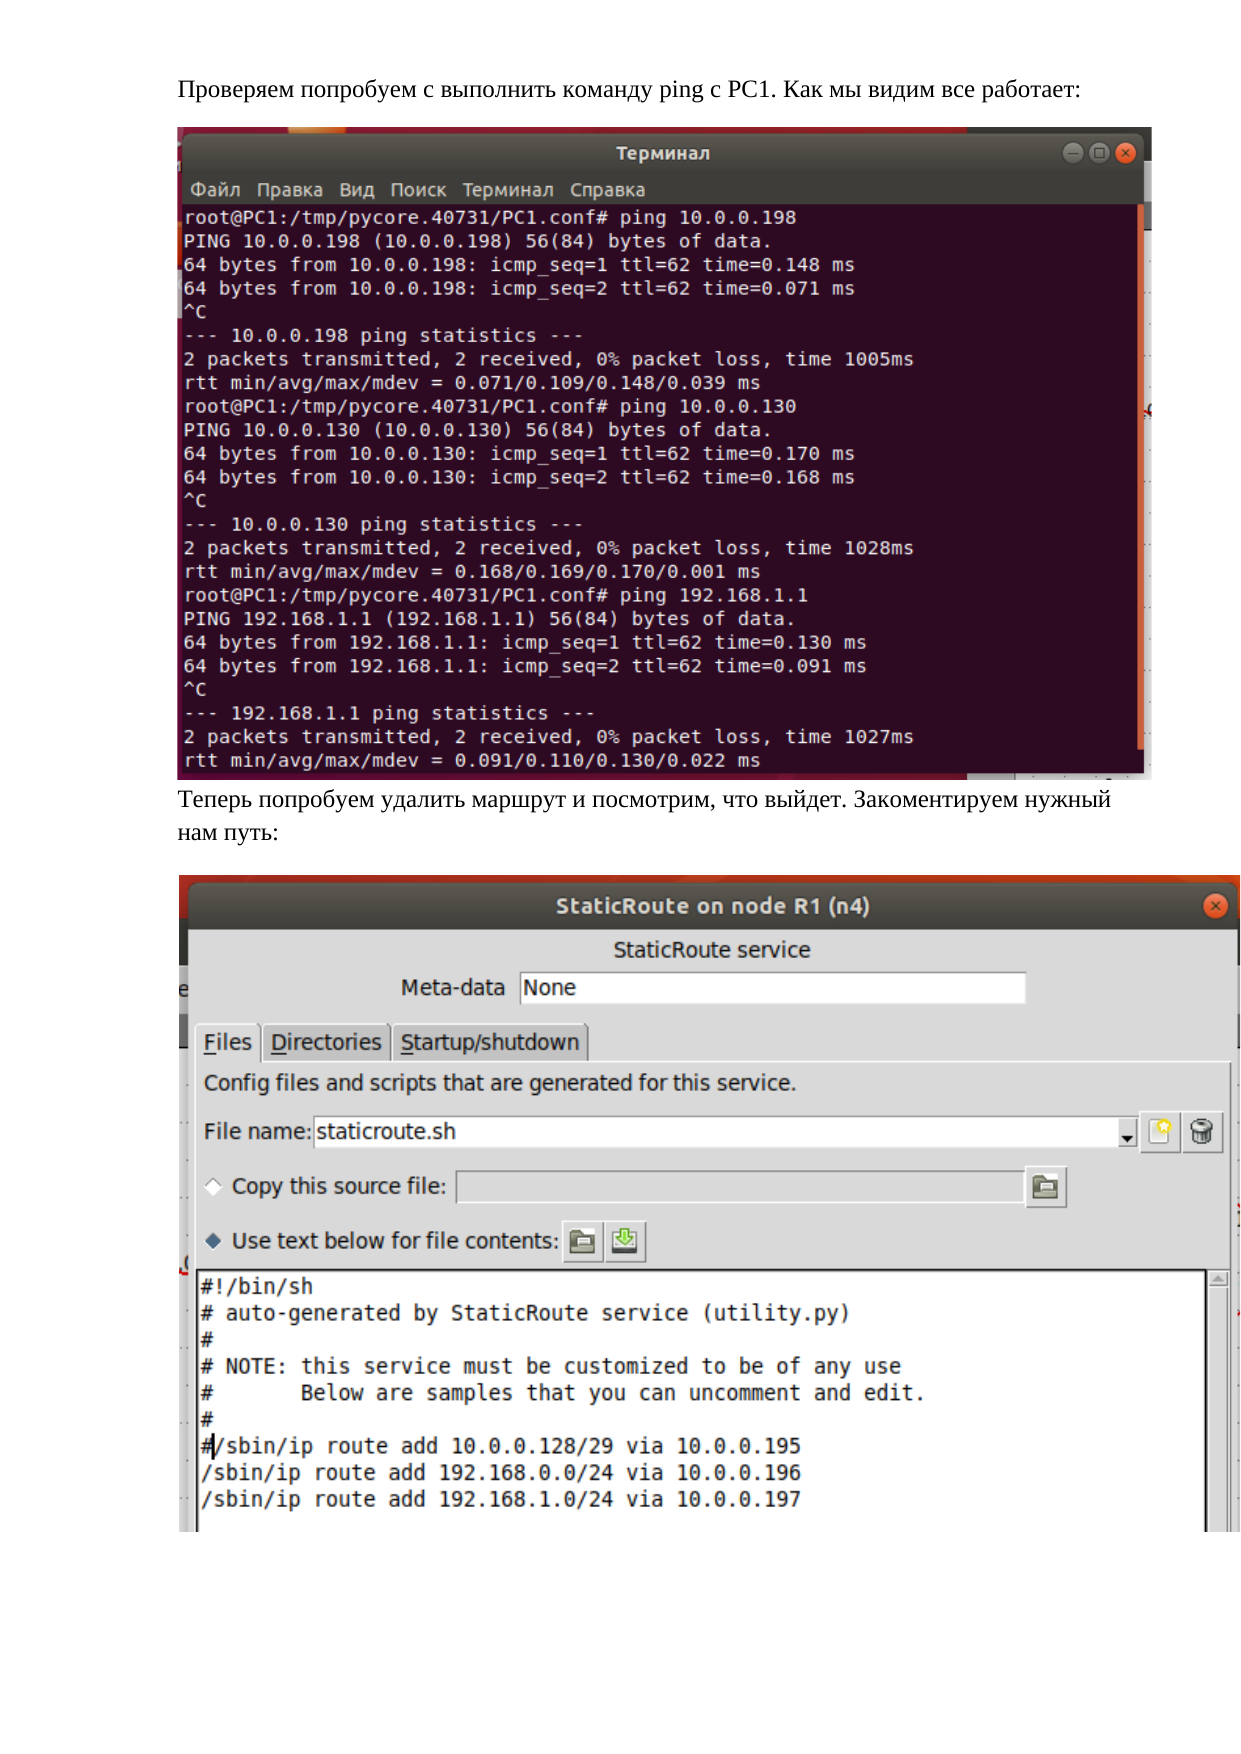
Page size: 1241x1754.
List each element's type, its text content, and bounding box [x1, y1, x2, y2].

picture [177, 127, 1152, 780]
text Теперь попробуем удалить маршрут и посмотрим, что выйдет. Закоментируем нужный нам путь: [177, 780, 1152, 846]
text Проверяем попробуем с выполнить команду ping с PC1. Как мы видим все работает: [177, 74, 1152, 103]
picture [179, 875, 1241, 1532]
